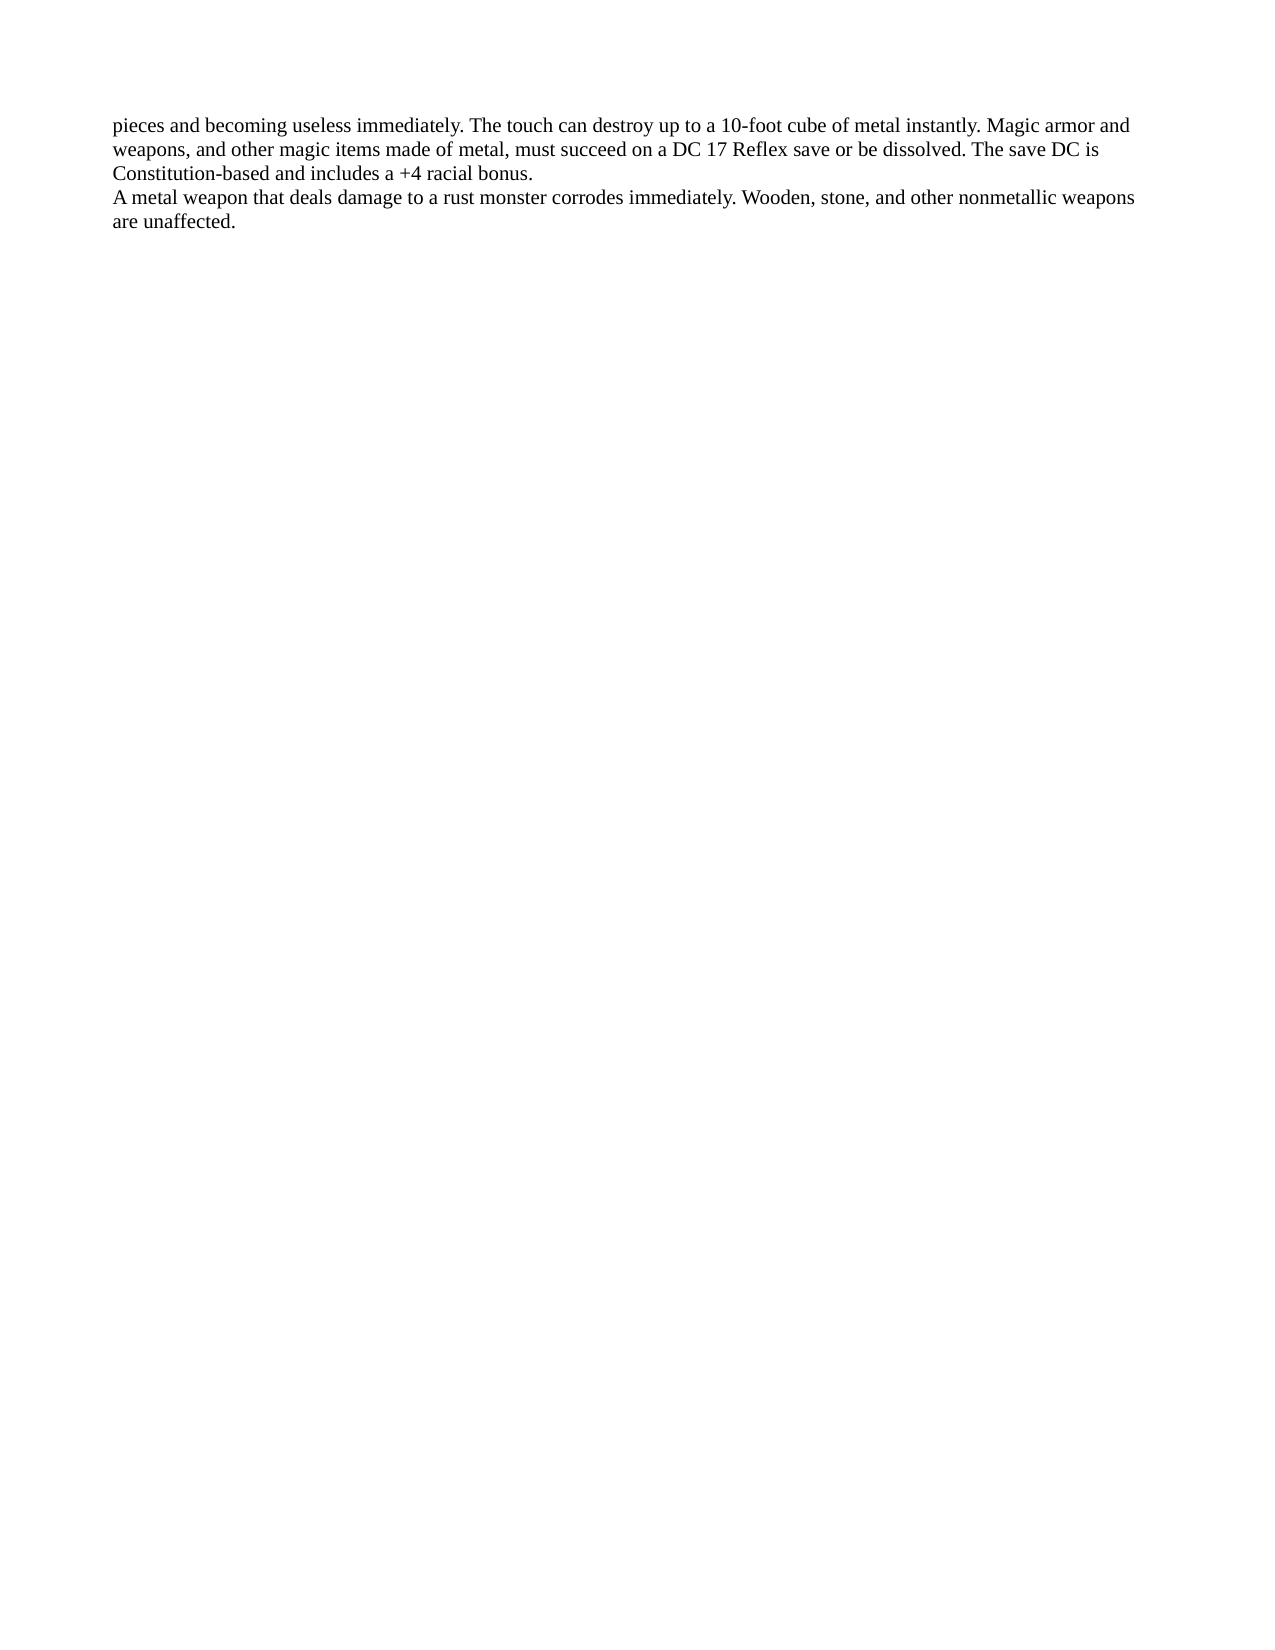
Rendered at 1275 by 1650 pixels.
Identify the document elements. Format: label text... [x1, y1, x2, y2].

text pieces and becoming useless immediately. The touch can destroy up to a 10-foot cube of metal instantly. Magic armor and weapons, and other magic items made of metal, must succeed on a DC 17 Reflex save or be dissolved. The save DC is Constitution-based and includes a +4 racial bonus. [112, 112, 1162, 185]
text A metal weapon that deals damage to a rust monster corrodes immediately. Wooden, stone, and other nonmetallic weapons are unaffected. [112, 185, 1162, 233]
